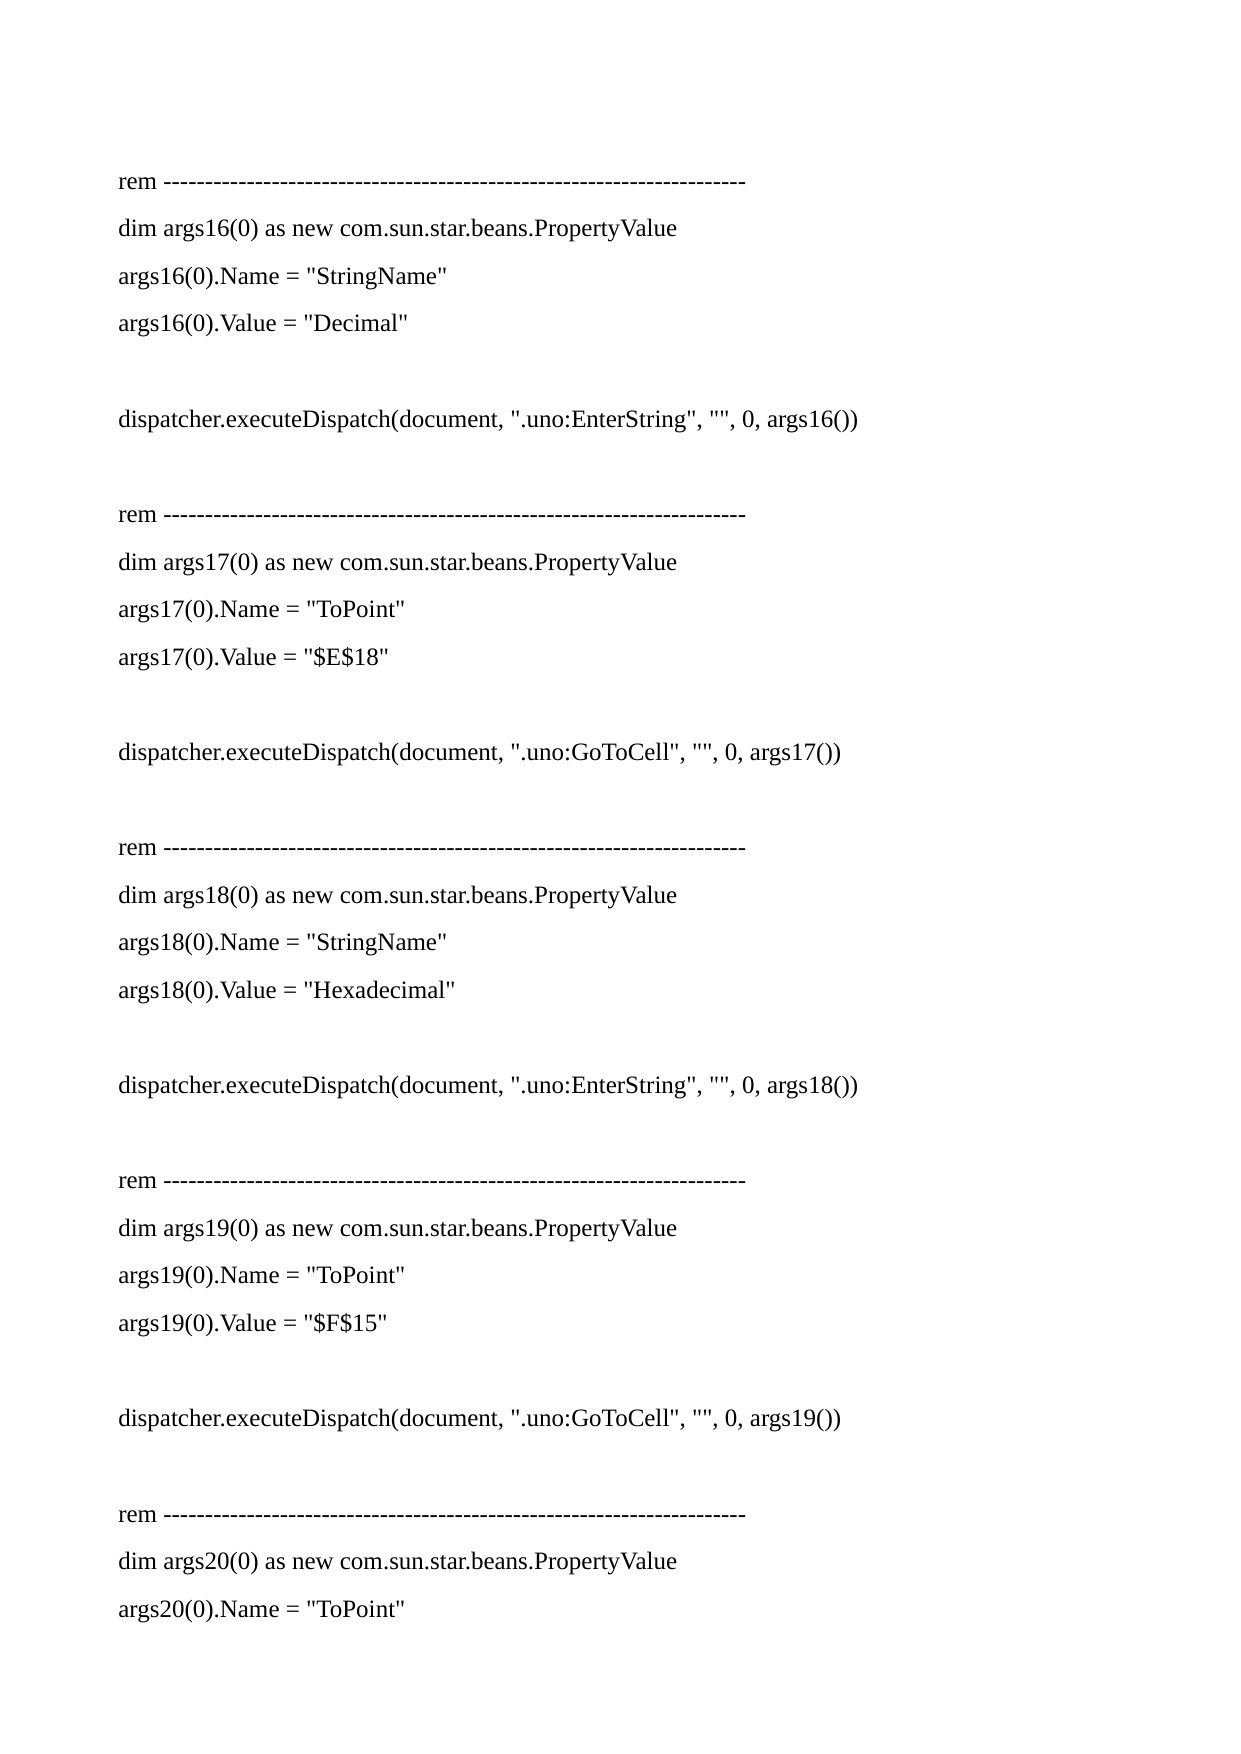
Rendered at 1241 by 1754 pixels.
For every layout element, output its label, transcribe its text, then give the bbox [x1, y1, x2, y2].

text args17(0).Value = "$E$18" [118, 642, 1122, 671]
text dispatcher.executeDispatch(document, ".uno:EnterString", "", 0, args16()) [118, 404, 1122, 432]
text args16(0).Value = "Decimal" [118, 308, 1122, 337]
text rem ---------------------------------------------------------------------- [118, 1165, 1122, 1194]
text args16(0).Name = "StringName" [118, 261, 1122, 290]
text rem ---------------------------------------------------------------------- [118, 166, 1122, 194]
text rem ---------------------------------------------------------------------- [118, 1499, 1122, 1527]
text args19(0).Name = "ToPoint" [118, 1261, 1122, 1289]
text args18(0).Value = "Hexadecimal" [118, 975, 1122, 1004]
text args18(0).Name = "StringName" [118, 927, 1122, 956]
text dim args16(0) as new com.sun.star.beans.PropertyValue [118, 213, 1122, 242]
text dim args20(0) as new com.sun.star.beans.PropertyValue [118, 1546, 1122, 1575]
text dispatcher.executeDispatch(document, ".uno:GoToCell", "", 0, args17()) [118, 737, 1122, 766]
text dim args17(0) as new com.sun.star.beans.PropertyValue [118, 547, 1122, 575]
text args17(0).Name = "ToPoint" [118, 594, 1122, 623]
text args20(0).Name = "ToPoint" [118, 1594, 1122, 1623]
text dispatcher.executeDispatch(document, ".uno:EnterString", "", 0, args18()) [118, 1070, 1122, 1099]
text rem ---------------------------------------------------------------------- [118, 832, 1122, 861]
text dim args19(0) as new com.sun.star.beans.PropertyValue [118, 1213, 1122, 1242]
text rem ---------------------------------------------------------------------- [118, 499, 1122, 528]
text args19(0).Value = "$F$15" [118, 1308, 1122, 1337]
text dim args18(0) as new com.sun.star.beans.PropertyValue [118, 880, 1122, 908]
text dispatcher.executeDispatch(document, ".uno:GoToCell", "", 0, args19()) [118, 1403, 1122, 1432]
